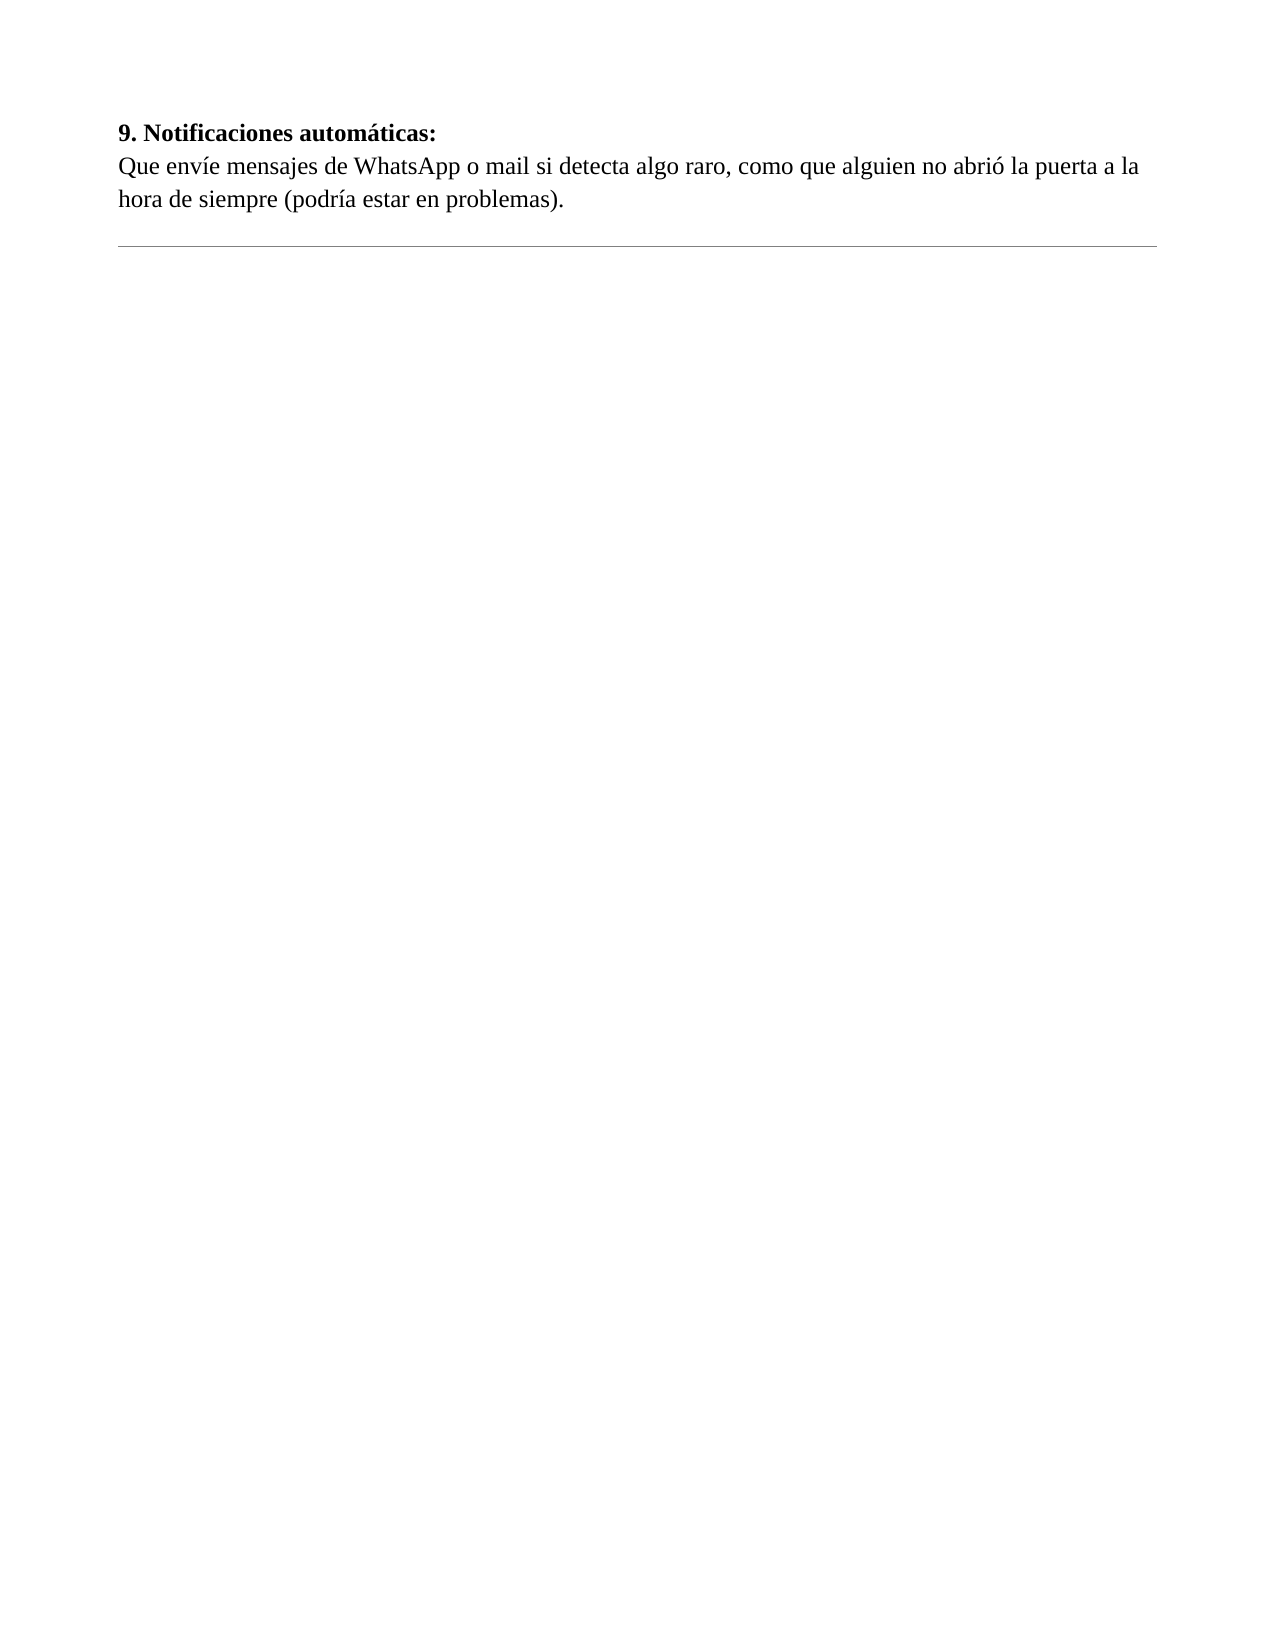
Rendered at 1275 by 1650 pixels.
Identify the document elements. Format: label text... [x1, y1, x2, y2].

text 9. Notificaciones automáticas: Que envíe mensajes de WhatsApp o mail si detecta algo raro, como que alguien no abrió la puerta a la hora de siempre (podría estar en problemas). [118, 118, 1157, 213]
